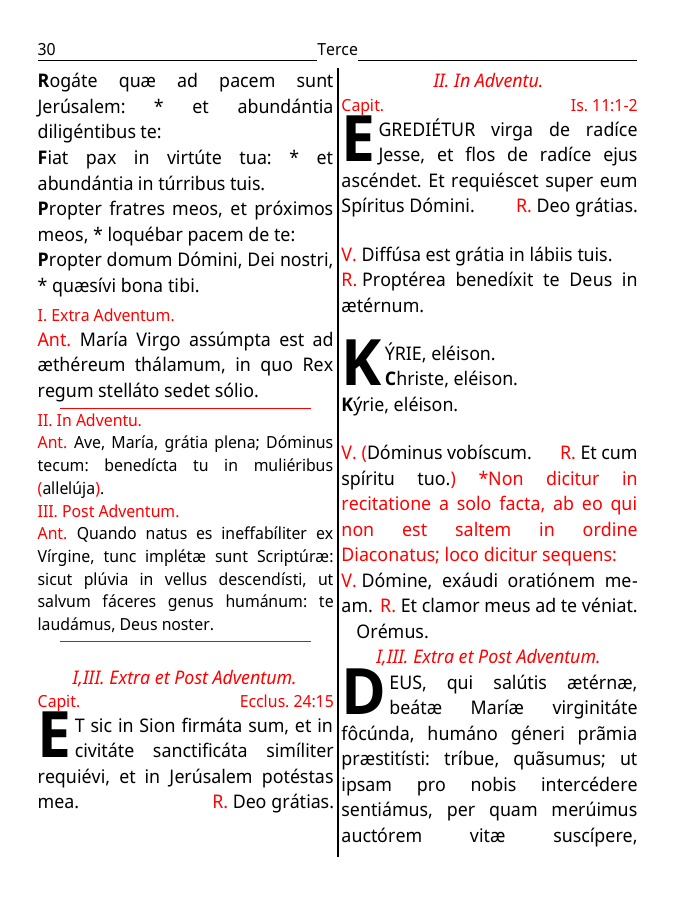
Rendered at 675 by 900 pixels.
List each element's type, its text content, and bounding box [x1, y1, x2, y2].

text II. In Adventu. [341, 68, 637, 93]
text I. Extra Adventum. [37, 303, 334, 326]
text II. In Adventu. [37, 408, 334, 431]
text I,III. Extra et Post Adventum. [37, 664, 334, 689]
text Orémus. [341, 618, 637, 643]
text Ant. Quando natus es ineffabíliter ex Vírgine, tunc implétæ sunt Scriptúræ: sicut plúvia in vellus descendísti, ut salvum fáceres genus humánum: te laudámus, De­us noster. [37, 522, 334, 635]
text EGREDIÉTUR virga de radíce Jesse, et flos de radíce ejus ascéndet. Et requiéscet super eum Spíritus Dómini. R. Deo grátias. [341, 116, 637, 218]
text Ant. María Virgo assúmpta est ad æthéreum thálamum, in quo Rex regum stelláto sedet sólio. [37, 326, 334, 402]
text V. Dómine, exáudi oratiónem me­am. R. Et clamor me­us ad te véniat. [341, 567, 637, 618]
text V. Diffúsa est grátia in lábiis tuis. R. Proptérea benedíxit te De­us in ætérnum. [341, 241, 637, 317]
text Capit. Is. 11:1-2 [341, 93, 637, 116]
text I,III. Extra et Post Adventum. [341, 643, 637, 669]
text Fiat pax in virtúte tua: * et abundántia in túrribus tuis. [37, 144, 334, 195]
text Kýrie, eléison. [341, 391, 637, 417]
text ET sic in Sion firmáta sum, et in civitáte sanctificáta simíliter requiévi, et in Jerúsalem potéstas mea. R. Deo grátias. [37, 712, 334, 814]
text V. (Dóminus vobíscum. R. Et cum spíritu tuo.) *Non dicitur in recitatione a solo facta, ab eo qui non est saltem in ordine Diaconatus; loco dicitur sequens: [341, 439, 637, 567]
text Propter domum Dómini, Dei nostri, * quæsívi bona ti­bi. [37, 246, 334, 297]
text III. Post Adventum. [37, 499, 334, 522]
text Capit. Ecclus. 24:15 [37, 689, 334, 712]
text Propter fratres meos, et próximos meos, * loquébar pacem de te: [37, 195, 334, 246]
text DEUS, qui salútis ætérnæ, beátæ Maríæ virginitáte fôcúnda, humáno géneri prãmia præstitísti: tríbue, quãsumus; ut ipsam pro nobis intercédere sentiámus, per quam merúimus auctórem vitæ suscípere, [341, 669, 637, 848]
text Ant. Ave, María, grátia plena; Dóminus tecum: benedícta tu in muliéribus (allelúja). [37, 431, 334, 499]
text KÝRIE, eléison. Christe, eléison. [341, 340, 637, 391]
text Rogáte quæ ad pacem sunt Jerúsalem: * et abundántia diligéntibus te: [37, 68, 334, 144]
